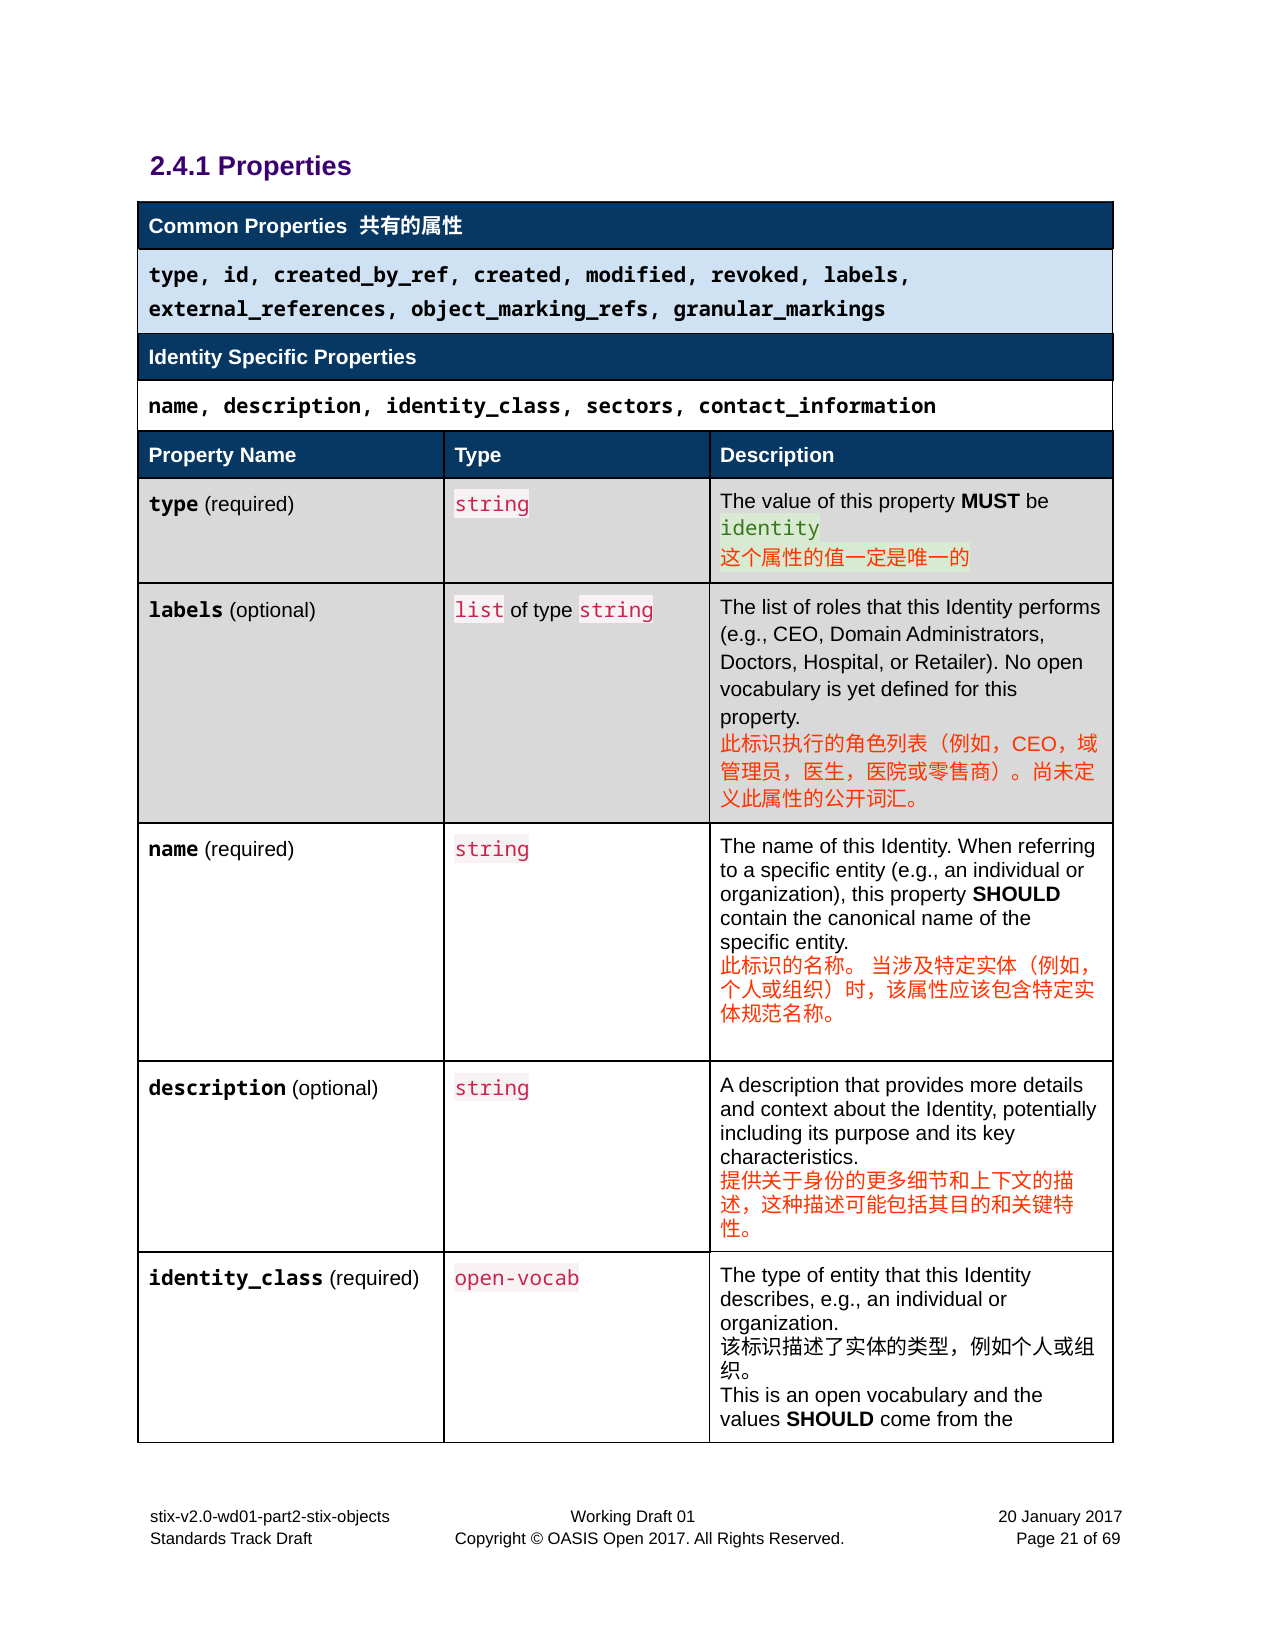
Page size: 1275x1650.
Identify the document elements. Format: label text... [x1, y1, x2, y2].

table_cell The type of entity that this Identity describes, e.g., an individual or organization. 该标识描述了实体的类型，例如个人或组织。 This is an open vocabulary and the values SHOULD come from the [710, 1252, 1112, 1441]
subtitle ​2.4.1​ Properties [150, 150, 1125, 181]
table_cell type, id, created_by_ref, created, modified, revoked, labels, external_references, object_marking_refs, granular_markings [138, 249, 1112, 333]
table_cell Type [445, 432, 709, 477]
table_header Common Properties 共有的属性 [139, 203, 1112, 248]
table_cell open-vocab [445, 1253, 709, 1441]
table_cell name, description, identity_class, sectors, contact_information [138, 381, 1112, 430]
table_cell labels (optional) [139, 584, 443, 822]
table_cell type (required) [139, 479, 443, 582]
table_cell Property Name [139, 432, 443, 477]
table_cell Identity Specific Properties [139, 334, 1112, 379]
table_cell The name of this Identity. When referring to a specific entity (e.g., an individual or organization), this property SHOULD contain the canonical name of the specific entity. 此标识的名称。 当涉及特定实体（例如，个人或组织）时，该属性应该包含特定实体规范名称。 [711, 824, 1112, 1060]
table_cell The value of this property MUST be identity 这个属性的值一定是唯一的 [711, 479, 1112, 582]
table_cell list of type string [445, 584, 709, 822]
table_cell string [445, 824, 709, 1060]
table_cell description (optional) [139, 1062, 443, 1251]
table_cell A description that provides more details and context about the Identity, potentially including its purpose and its key characteristics. 提供关于身份的更多细节和上下文的描述，这种描述可能包括其目的和关键特性。 [711, 1062, 1112, 1251]
table_cell Description [711, 432, 1112, 477]
table_cell string [445, 1062, 709, 1251]
table_cell The list of roles that this Identity performs (e.g., CEO, Domain Administrators, Doctors, Hospital, or Retailer). No open vocabulary is yet defined for this property. 此标识执行的角色列表（例如，CEO，域管理员，医生，医院或零售商）。尚未定义此属性的公开词汇。 [710, 584, 1112, 822]
table_cell name (required) [139, 824, 443, 1060]
table_cell string [445, 479, 709, 582]
table_cell identity_class (required) [139, 1253, 443, 1441]
